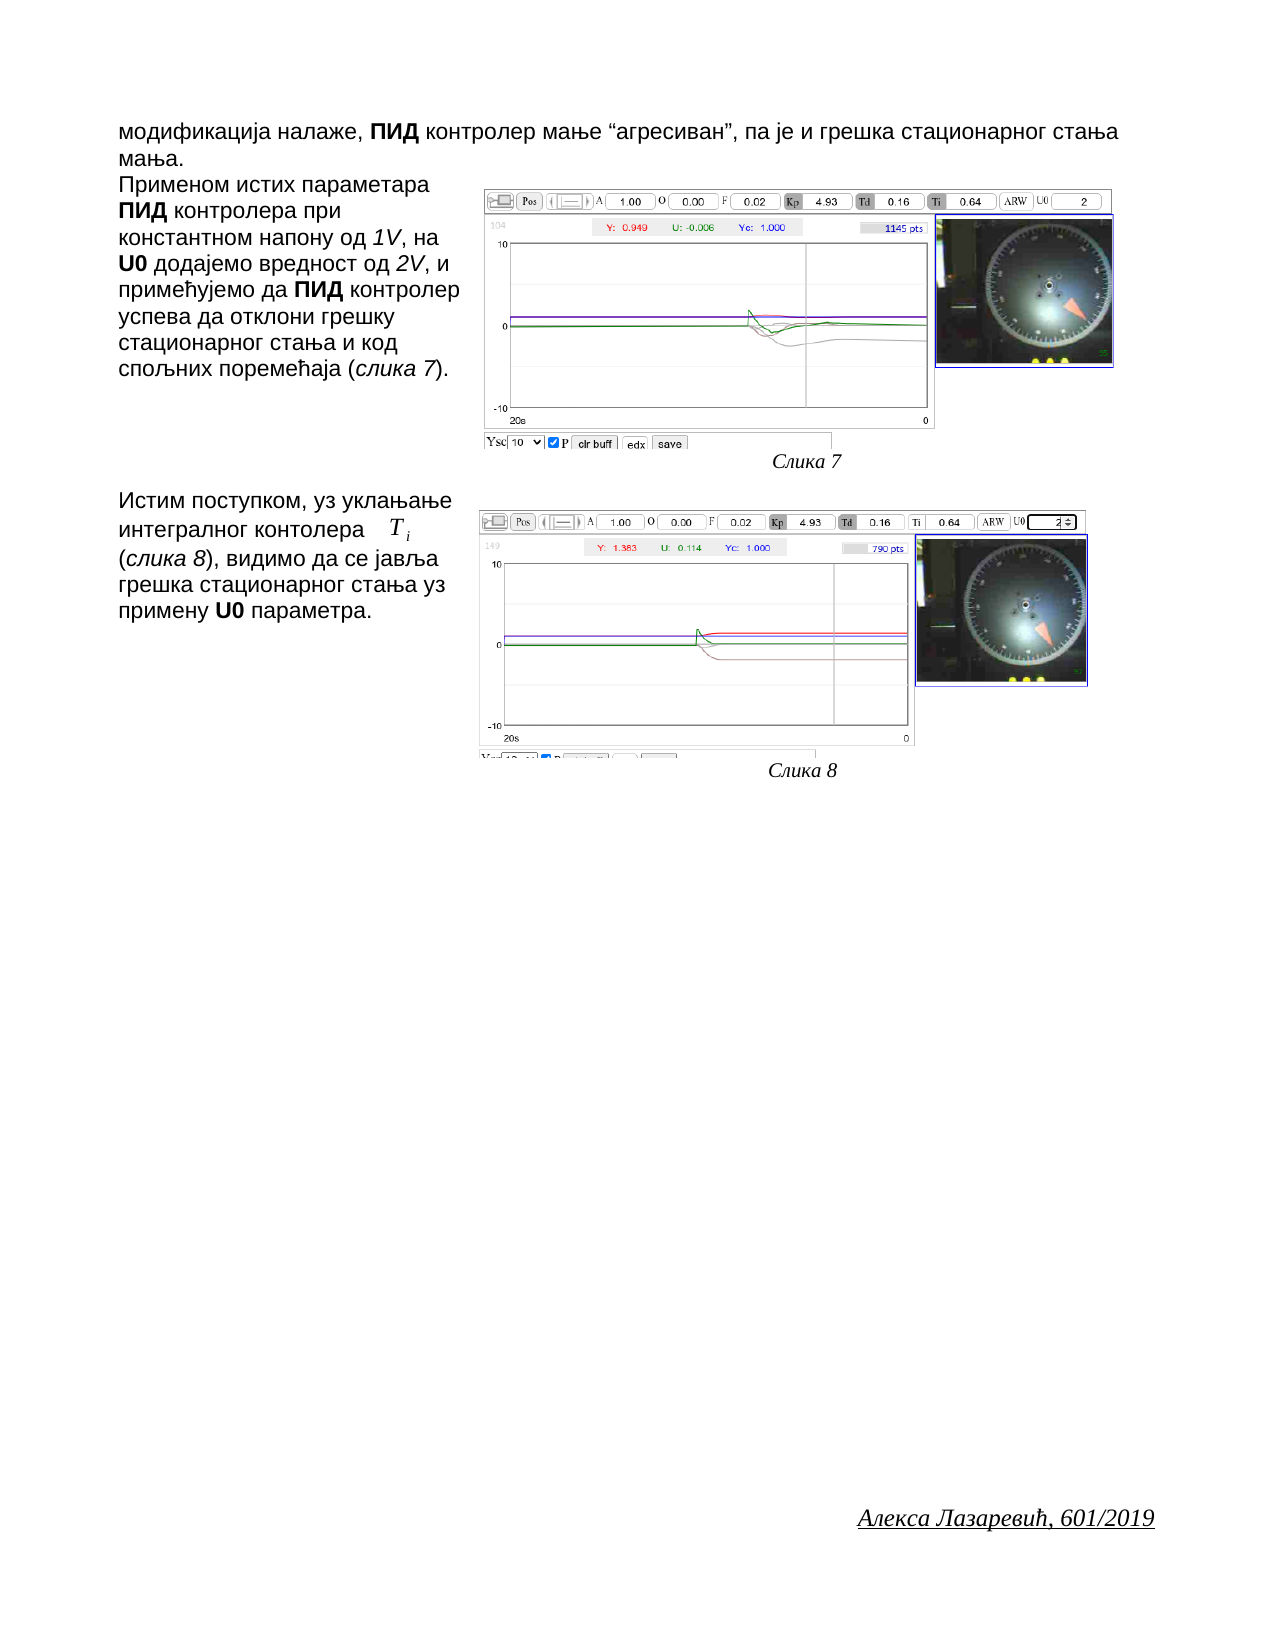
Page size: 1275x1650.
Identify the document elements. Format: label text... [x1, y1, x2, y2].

text 3-Н модификацијом параметара ПИД контролера, примењујемо вредности ,и, применом square сигнала амплитуде 1V и фреквенције 0.02Hz добијамо одзив као на слици 6. Видимо да као што хеуристичка модификација налаже, ПИД контролер мање “агресиван”, па је и грешка стационарног стања мања. [118, 118, 1157, 171]
picture [470, 183, 1144, 449]
text Применом истих параметара ПИД контролера при константном напону од 1V, на U0 додајемо вредност од 2V, и примећујемо да ПИД контролер успева да отклони грешку стационарног стања и код спољних поремећаја (слика 7). [118, 171, 1157, 382]
text Слика 7 [471, 449, 1144, 473]
picture [475, 504, 1132, 758]
text Истим поступком, уз уклањање интегралног контолера (слика 8), видимо да се јавља грешка стационарног стања уз примену U0 параметра. [118, 487, 1157, 624]
text Слика 8 [475, 758, 1131, 782]
